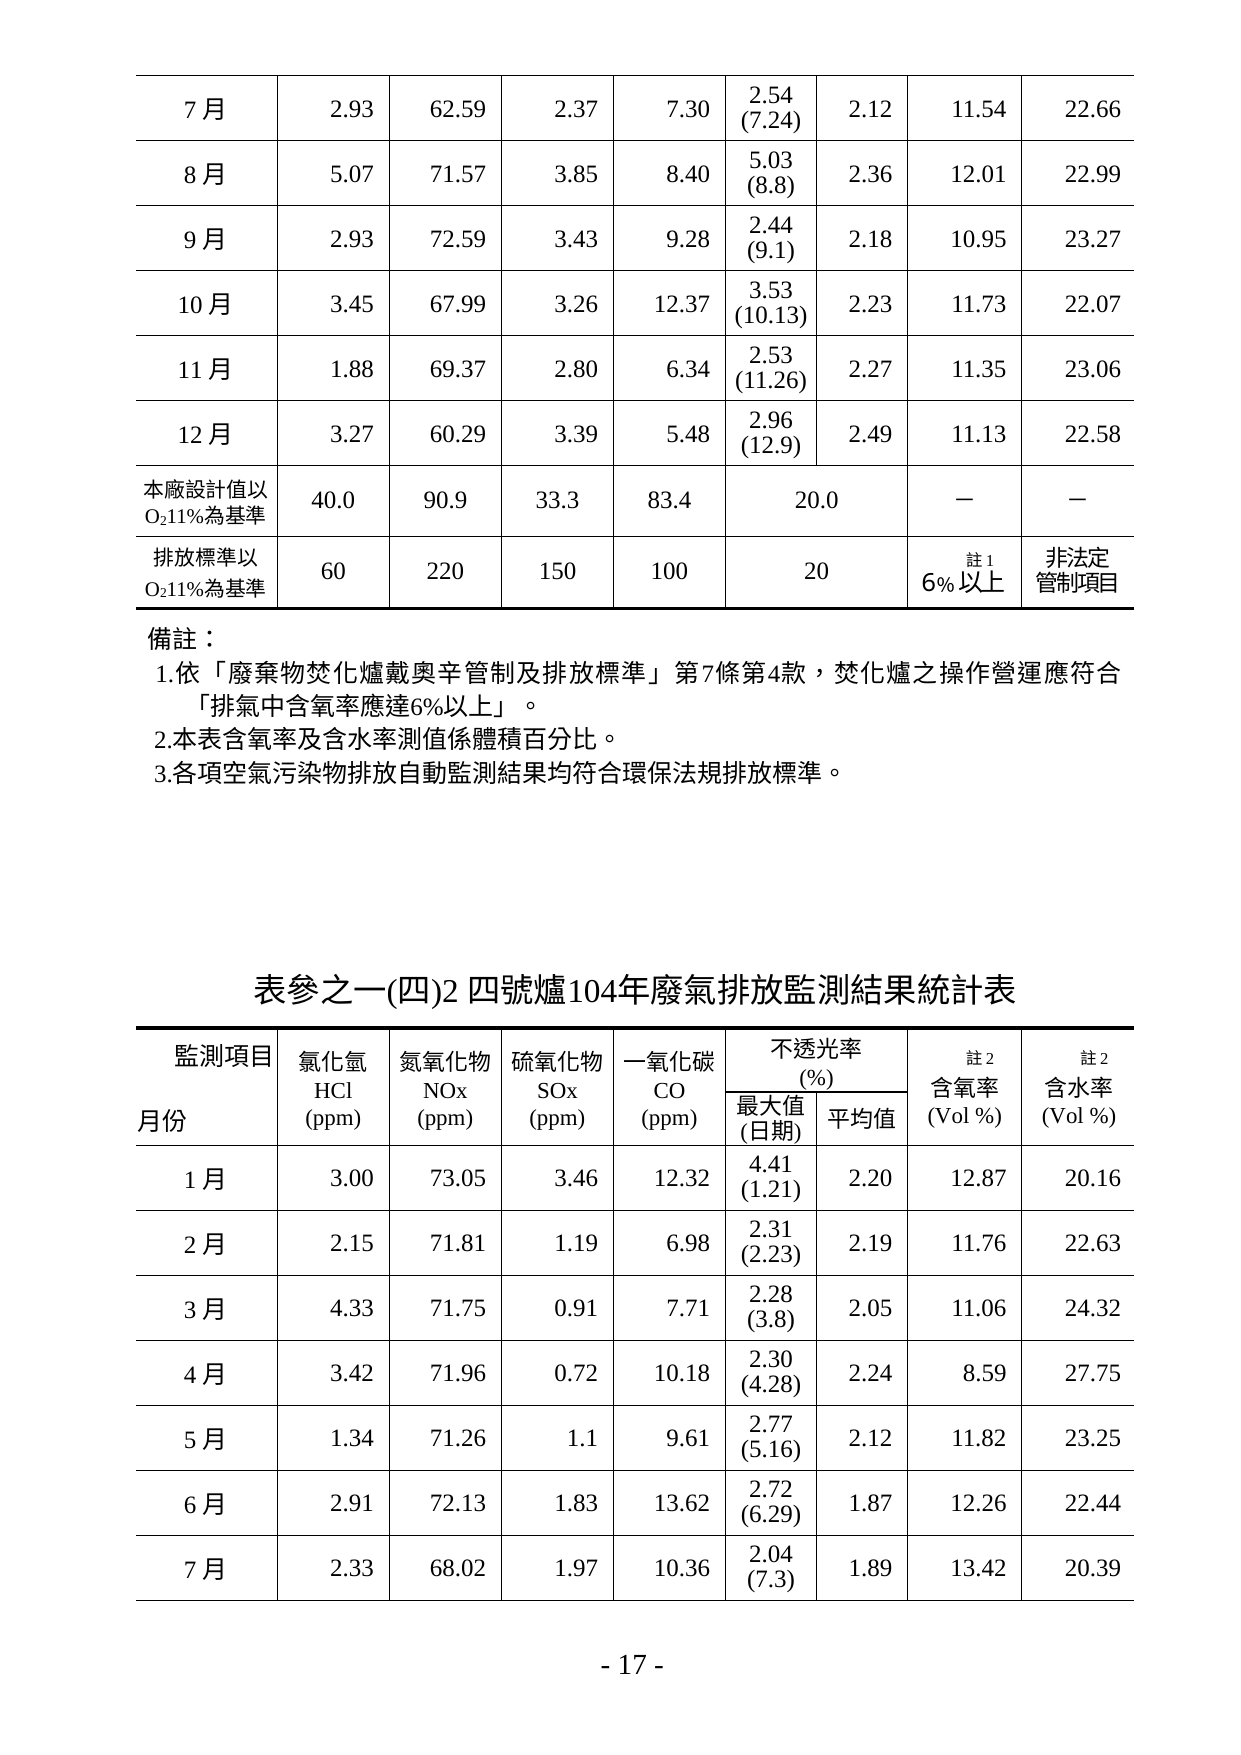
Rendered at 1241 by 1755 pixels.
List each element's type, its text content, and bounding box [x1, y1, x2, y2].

table_cell 1.97 [502, 1536, 613, 1599]
text 表參之一(四)2 四號爐104年廢氣排放監測結果統計表 [148, 956, 1122, 1014]
table_cell 7 月 [136, 76, 277, 140]
table_cell 60 [278, 537, 389, 607]
table_cell 排放標準以 O211%為基準 [136, 537, 277, 607]
table_cell 22.58 [1022, 401, 1134, 465]
table_cell 2.77 (5.16) [726, 1406, 816, 1469]
table_header 不透光率 (%) [726, 1030, 907, 1091]
table_cell 非法定 管制項目 [1022, 537, 1134, 607]
table_cell 2.96 (12.9) [726, 401, 816, 465]
table_cell 9.28 [614, 206, 725, 270]
table_cell 2.28 (3.8) [726, 1276, 816, 1339]
table_cell 1.19 [502, 1211, 613, 1274]
table_cell 3.46 [502, 1146, 613, 1209]
table_cell 2.12 [817, 76, 907, 140]
table_cell 12.37 [614, 271, 725, 335]
table_cell 68.02 [390, 1536, 501, 1599]
table_cell 9 月 [136, 206, 277, 270]
table_cell 3.43 [502, 206, 613, 270]
table_cell 5.07 [278, 141, 389, 205]
table_header 註2 含氧率 (Vol %) [908, 1030, 1021, 1144]
table_cell 20 [726, 537, 907, 607]
text 備註： [148, 622, 1122, 656]
text 2.本表含氧率及含水率測值係體積百分比。 [148, 722, 1122, 756]
table_cell 2.49 [817, 401, 907, 465]
table_cell 5 月 [136, 1406, 277, 1469]
table_cell 12.87 [908, 1146, 1021, 1209]
table_cell 71.26 [390, 1406, 501, 1469]
table_cell 10.36 [614, 1536, 725, 1599]
table_cell 23.25 [1022, 1406, 1134, 1469]
table_cell 2.23 [817, 271, 907, 335]
table_cell 7 月 [136, 1536, 277, 1599]
table_cell 67.99 [390, 271, 501, 335]
table_cell 23.27 [1022, 206, 1134, 270]
table_cell 72.13 [390, 1471, 501, 1534]
table_cell 2.04 (7.3) [726, 1536, 816, 1599]
table_cell 90.9 [390, 466, 501, 536]
table_cell 11 月 [136, 336, 277, 400]
table_cell 11.35 [908, 336, 1021, 400]
table_cell 10.95 [908, 206, 1021, 270]
table_cell 11.82 [908, 1406, 1021, 1469]
table_cell 12.32 [614, 1146, 725, 1209]
table_cell 83.4 [614, 466, 725, 536]
table_cell 12.01 [908, 141, 1021, 205]
table_cell 最大值 (日期) [726, 1093, 816, 1144]
table_cell 6.98 [614, 1211, 725, 1274]
table_cell 2.24 [817, 1341, 907, 1404]
table_cell 220 [390, 537, 501, 607]
table_header 監測項目 月份 [136, 1030, 277, 1144]
table_cell 2.33 [278, 1536, 389, 1599]
table_cell 20.16 [1022, 1146, 1134, 1209]
table_cell 3 月 [136, 1276, 277, 1339]
table_cell 33.3 [502, 466, 613, 536]
table_cell 12 月 [136, 401, 277, 465]
table_cell 3.39 [502, 401, 613, 465]
table_cell 11.54 [908, 76, 1021, 140]
table_cell 71.57 [390, 141, 501, 205]
table_cell 8.40 [614, 141, 725, 205]
table_cell 150 [502, 537, 613, 607]
table_cell 5.48 [614, 401, 725, 465]
table_cell 22.99 [1022, 141, 1134, 205]
table_cell 0.72 [502, 1341, 613, 1404]
table_cell 7.71 [614, 1276, 725, 1339]
table_cell 2.37 [502, 76, 613, 140]
table_cell 22.07 [1022, 271, 1134, 335]
table_header 一氧化碳CO (ppm) [614, 1030, 725, 1144]
table_cell 1.1 [502, 1406, 613, 1469]
table_cell 11.76 [908, 1211, 1021, 1274]
table_cell 2.30 (4.28) [726, 1341, 816, 1404]
table_header 氯化氫 HCl (ppm) [278, 1030, 389, 1144]
table_cell 22.66 [1022, 76, 1134, 140]
table_cell 2.15 [278, 1211, 389, 1274]
table_cell 3.00 [278, 1146, 389, 1209]
table_cell 2.53 (11.26) [726, 336, 816, 400]
table_cell 1.83 [502, 1471, 613, 1534]
table_cell － [1022, 466, 1134, 536]
table_header 硫氧化物SOx (ppm) [502, 1030, 613, 1144]
table_cell 10.18 [614, 1341, 725, 1404]
table_cell 1.89 [817, 1536, 907, 1599]
table_cell 69.37 [390, 336, 501, 400]
table_cell 20.39 [1022, 1536, 1134, 1599]
table_cell 5.03 (8.8) [726, 141, 816, 205]
table_cell 2.91 [278, 1471, 389, 1534]
table_cell 11.06 [908, 1276, 1021, 1339]
table_cell 6 月 [136, 1471, 277, 1534]
table_cell 72.59 [390, 206, 501, 270]
table_cell 8 月 [136, 141, 277, 205]
table_cell 2.72 (6.29) [726, 1471, 816, 1534]
table_cell 4 月 [136, 1341, 277, 1404]
table_cell 2.20 [817, 1146, 907, 1209]
table_cell 71.75 [390, 1276, 501, 1339]
table_cell － [908, 466, 1021, 536]
table_cell 2.54 (7.24) [726, 76, 816, 140]
text 1.依「廢棄物焚化爐戴奧辛管制及排放標準」第7條第4款，焚化爐之操作營運應符合「排氣中含氧率應達6%以上」。 [148, 656, 1122, 722]
table_cell 3.45 [278, 271, 389, 335]
table_cell 40.0 [278, 466, 389, 536]
table_cell 2.93 [278, 76, 389, 140]
table_cell 2.05 [817, 1276, 907, 1339]
table_cell 22.44 [1022, 1471, 1134, 1534]
table_cell 1.88 [278, 336, 389, 400]
table_cell 2.18 [817, 206, 907, 270]
table_cell 1 月 [136, 1146, 277, 1209]
table_cell 2.80 [502, 336, 613, 400]
table_cell 4.41 (1.21) [726, 1146, 816, 1209]
table_cell 2.44 (9.1) [726, 206, 816, 270]
table_cell 2.27 [817, 336, 907, 400]
table_cell 11.13 [908, 401, 1021, 465]
table_cell 20.0 [726, 466, 907, 536]
table_cell 24.32 [1022, 1276, 1134, 1339]
table_cell 平均值 [817, 1093, 907, 1144]
table_cell 3.26 [502, 271, 613, 335]
text 3.各項空氣污染物排放自動監測結果均符合環保法規排放標準。 [148, 756, 1122, 789]
table_cell 1.34 [278, 1406, 389, 1469]
table_cell 3.42 [278, 1341, 389, 1404]
table_cell 2.93 [278, 206, 389, 270]
table_cell 10 月 [136, 271, 277, 335]
table_cell 註1 6﹪以上 [908, 537, 1021, 607]
table_cell 0.91 [502, 1276, 613, 1339]
table_cell 4.33 [278, 1276, 389, 1339]
table_cell 2.31 (2.23) [726, 1211, 816, 1274]
table_cell 7.30 [614, 76, 725, 140]
table_cell 13.42 [908, 1536, 1021, 1599]
table_header 氮氧化物 NOx (ppm) [390, 1030, 501, 1144]
table_cell 71.81 [390, 1211, 501, 1274]
table_cell 2.12 [817, 1406, 907, 1469]
table_cell 71.96 [390, 1341, 501, 1404]
table_cell 2.19 [817, 1211, 907, 1274]
table_cell 3.27 [278, 401, 389, 465]
table_cell 62.59 [390, 76, 501, 140]
table_cell 60.29 [390, 401, 501, 465]
table_cell 13.62 [614, 1471, 725, 1534]
table_cell 23.06 [1022, 336, 1134, 400]
table_cell 2.36 [817, 141, 907, 205]
table_cell 2 月 [136, 1211, 277, 1274]
table_cell 27.75 [1022, 1341, 1134, 1404]
table_cell 3.85 [502, 141, 613, 205]
table_cell 11.73 [908, 271, 1021, 335]
table_cell 8.59 [908, 1341, 1021, 1404]
table_cell 12.26 [908, 1471, 1021, 1534]
table_cell 9.61 [614, 1406, 725, 1469]
table_cell 6.34 [614, 336, 725, 400]
table_cell 3.53 (10.13) [726, 271, 816, 335]
table_cell 100 [614, 537, 725, 607]
table_header 註2 含水率 (Vol %) [1022, 1030, 1134, 1144]
table_cell 本廠設計值以 O211%為基準 [136, 466, 277, 536]
table_cell 22.63 [1022, 1211, 1134, 1274]
table_cell 73.05 [390, 1146, 501, 1209]
table_cell 1.87 [817, 1471, 907, 1534]
